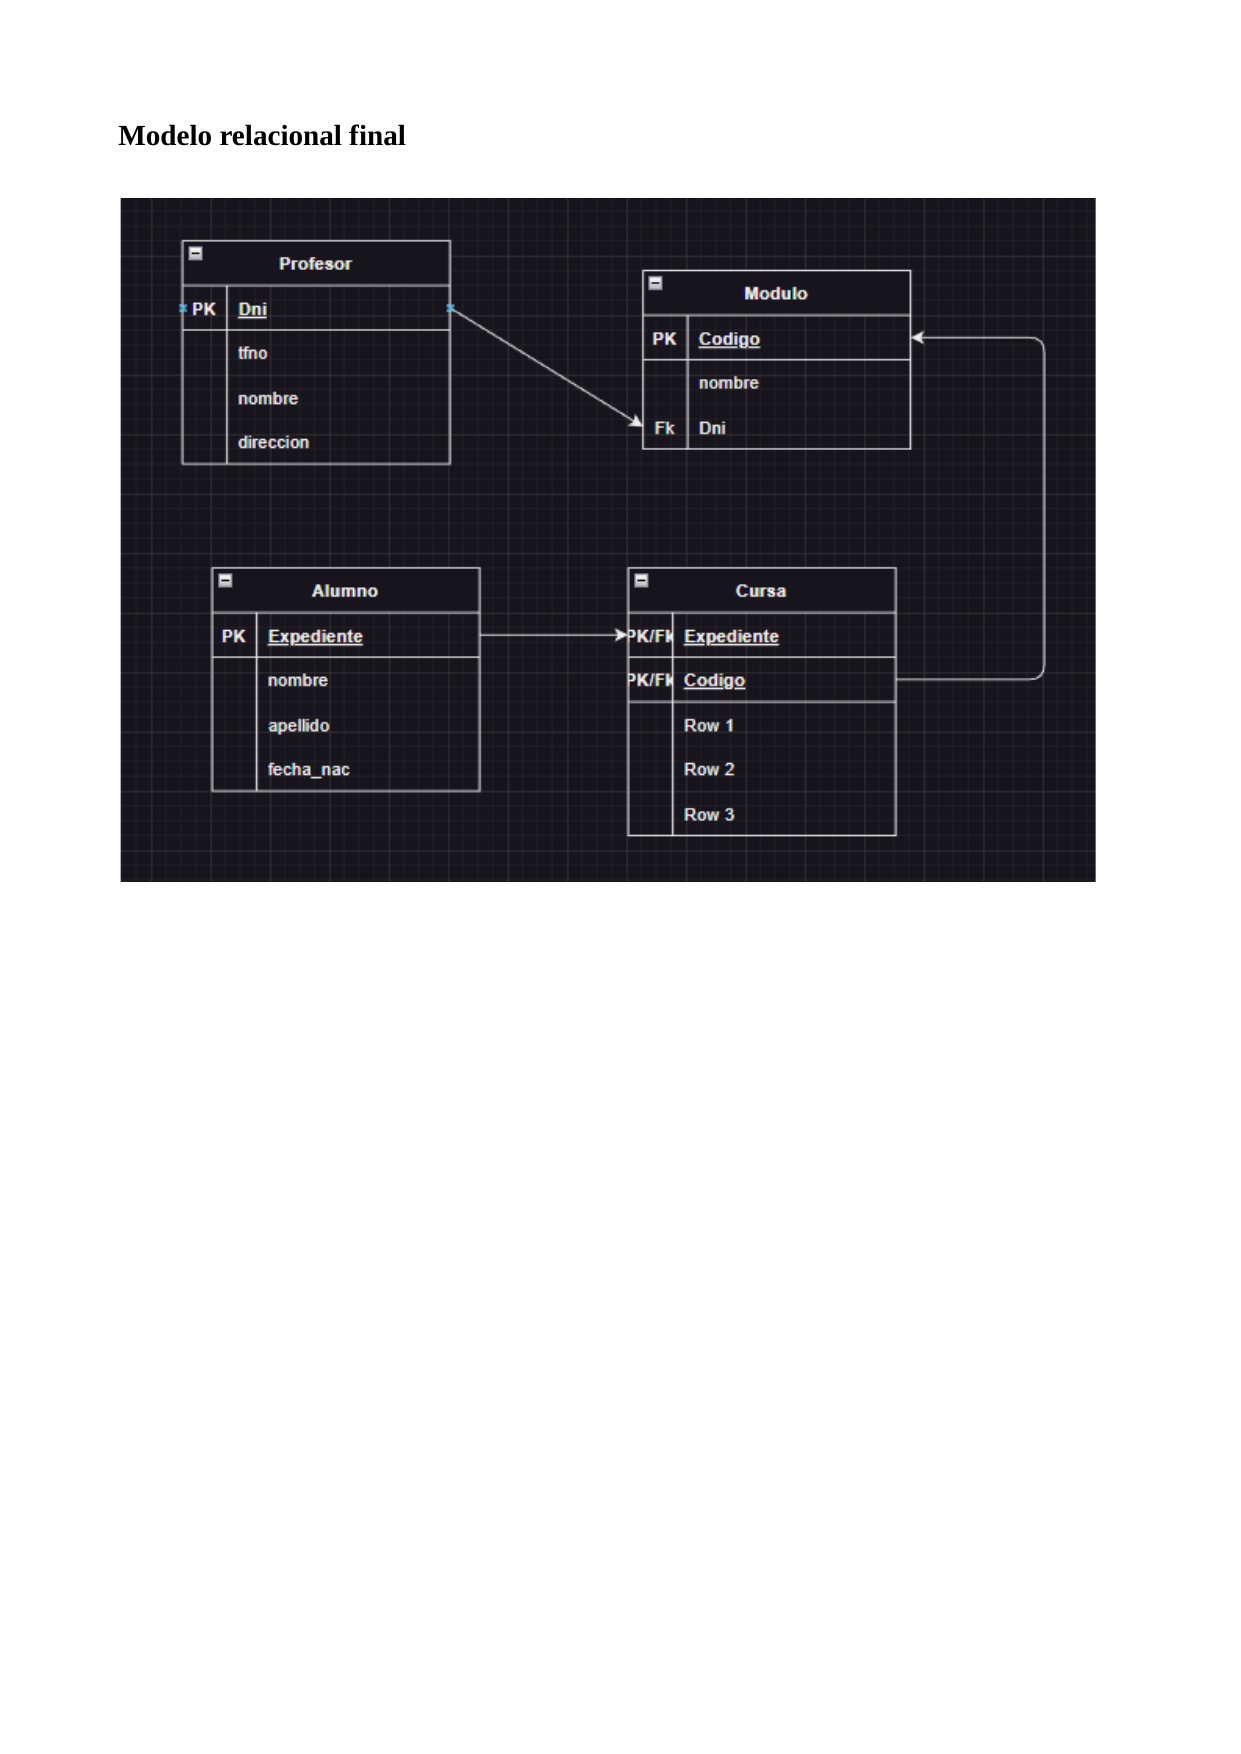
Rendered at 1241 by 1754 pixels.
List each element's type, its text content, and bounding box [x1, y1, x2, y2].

text Modelo relacional final [118, 118, 1122, 152]
picture [120, 198, 1096, 882]
